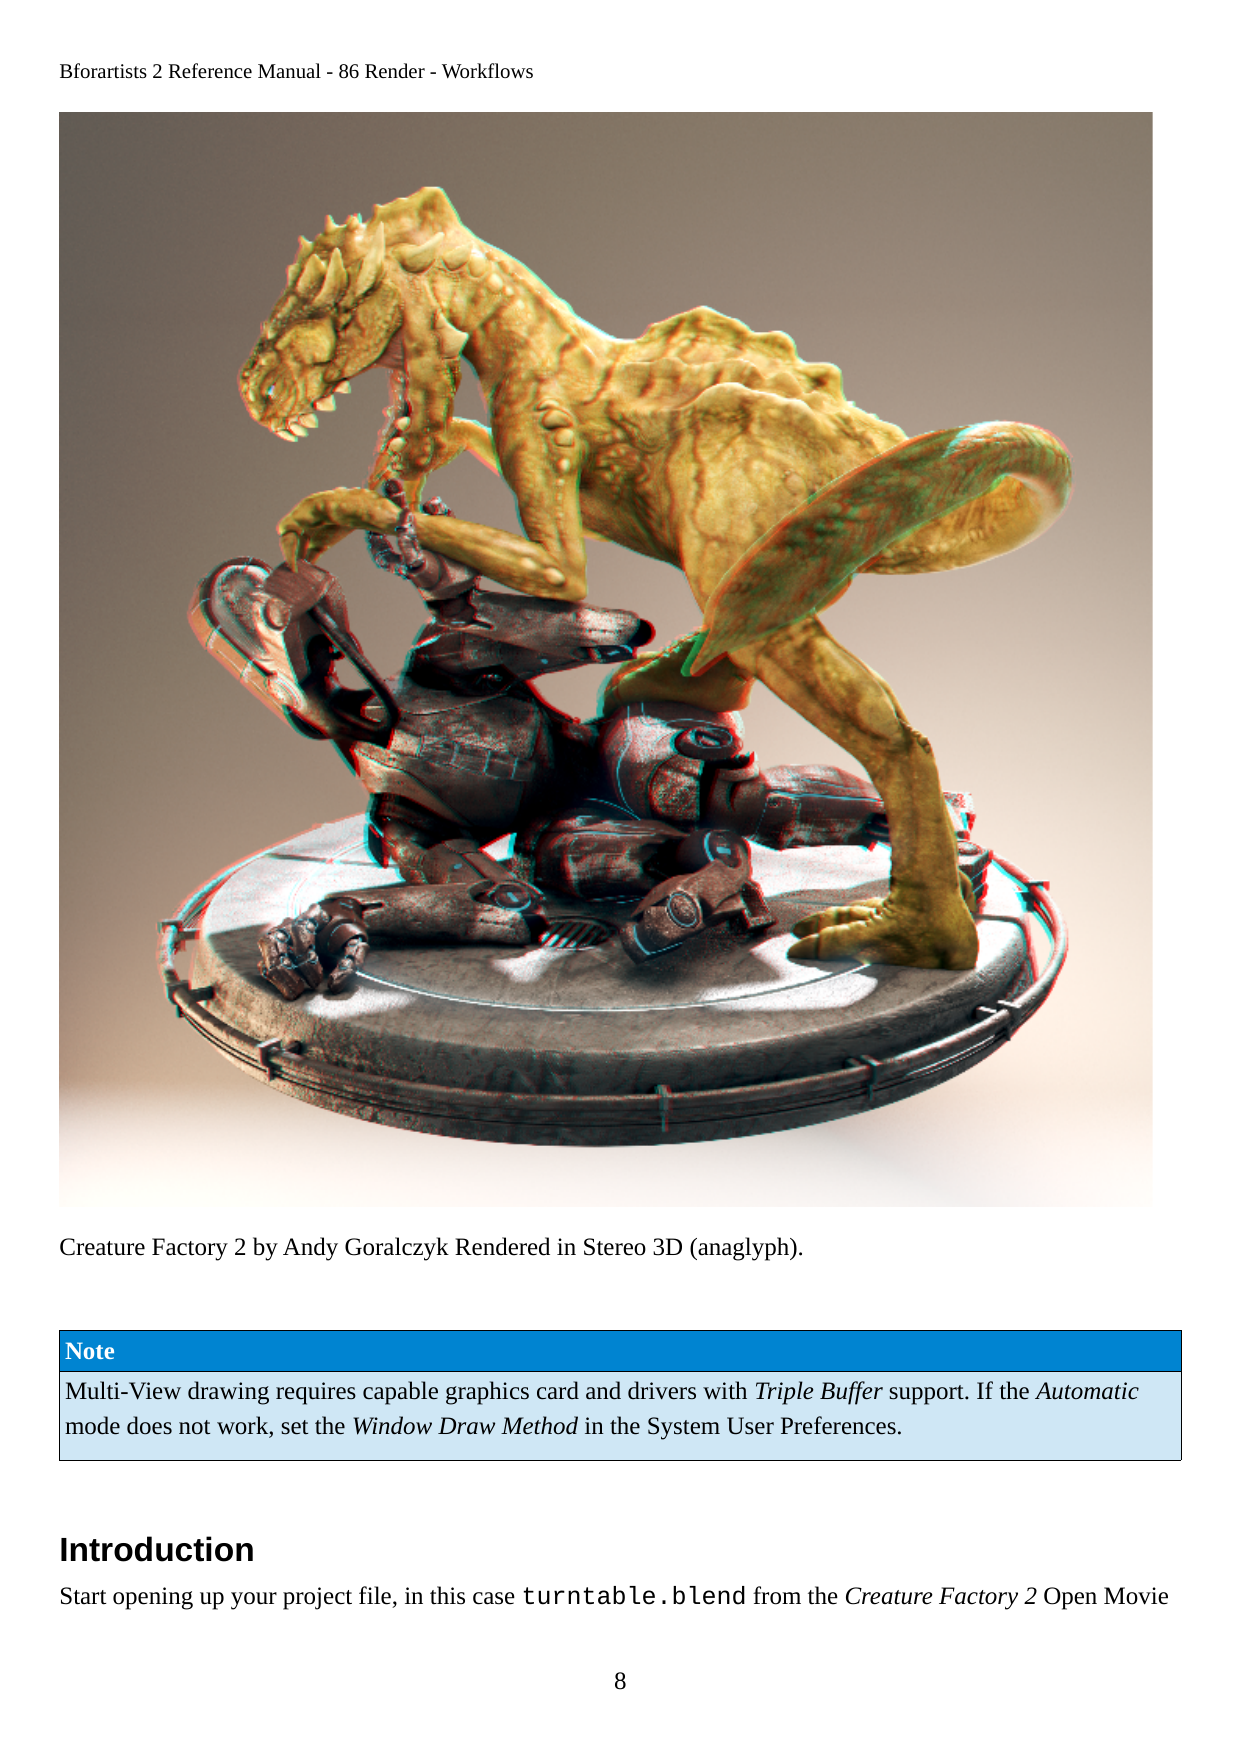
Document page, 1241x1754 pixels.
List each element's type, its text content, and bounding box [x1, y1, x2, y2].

text Creature Factory 2 by Andy Goralczyk Rendered in Stereo 3D (anaglyph). [59, 1232, 1181, 1261]
subtitle Introduction [59, 1530, 1181, 1568]
picture [59, 112, 1153, 1207]
text Start opening up your project file, in this case turntable.blend from the Creature Factory 2 Open Movie [59, 1581, 1181, 1612]
table_cell Multi-View drawing requires capable graphics card and drivers with Triple Buffer support. If the Automatic mode does not work, set the Window Draw Method in the System User Preferences. [60, 1372, 1181, 1460]
table_header Note [60, 1331, 1181, 1371]
